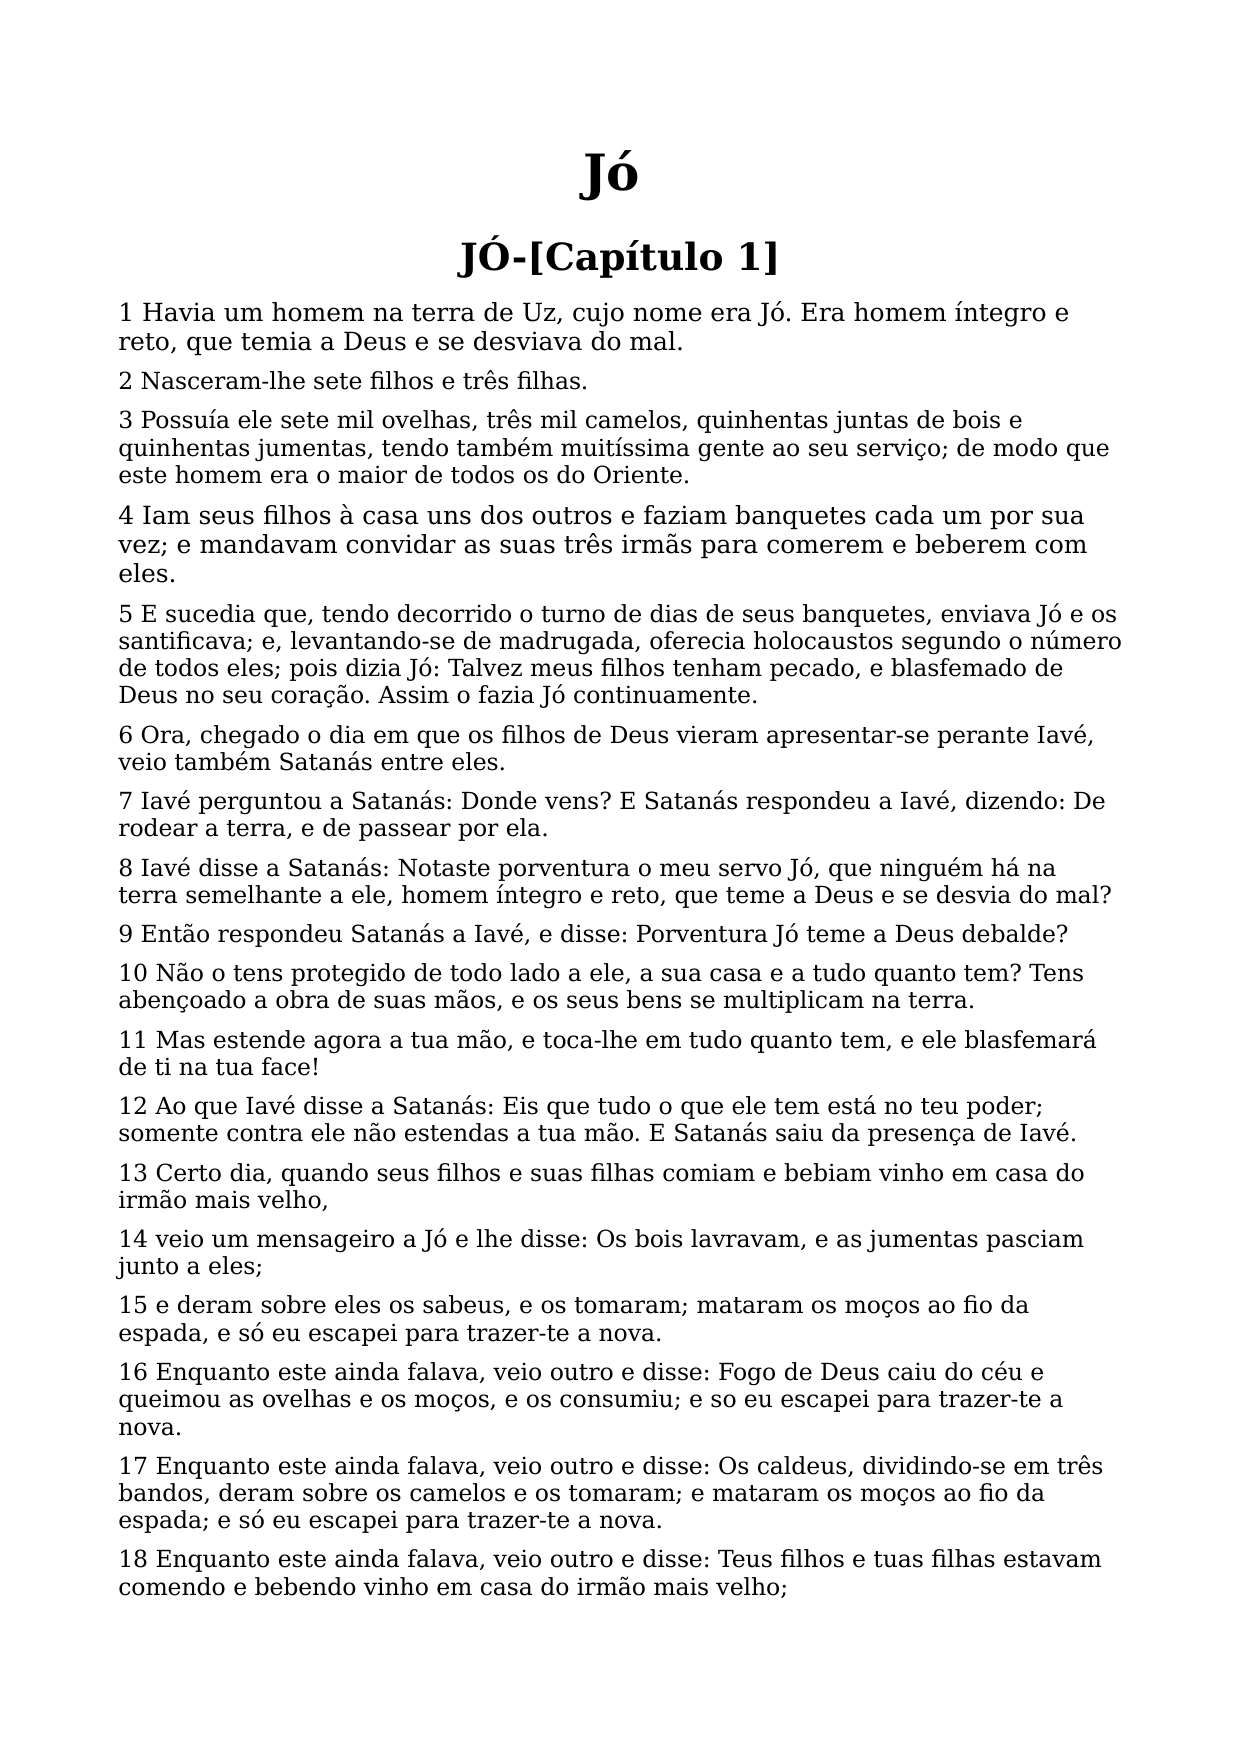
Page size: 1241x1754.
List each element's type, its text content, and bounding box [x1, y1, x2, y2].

text 9 Então respondeu Satanás a Iavé, e disse: Porventura Jó teme a Deus debalde? [118, 921, 1122, 948]
subtitle JÓ-[Capítulo 1] [118, 235, 1122, 279]
text 3 Possuía ele sete mil ovelhas, três mil camelos, quinhentas juntas de bois e quinhentas jumentas, tendo também muitíssima gente ao seu serviço; de modo que este homem era o maior de todos os do Oriente. [118, 407, 1122, 489]
text 7 Iavé perguntou a Satanás: Donde vens? E Satanás respondeu a Iavé, dizendo: De rodear a terra, e de passear por ela. [118, 788, 1122, 842]
text 18 Enquanto este ainda falava, veio outro e disse: Teus filhos e tuas filhas estavam comendo e bebendo vinho em casa do irmão mais velho; [118, 1546, 1122, 1601]
subtitle Jó [118, 143, 1122, 202]
text 8 Iavé disse a Satanás: Notaste porventura o meu servo Jó, que ninguém há na terra semelhante a ele, homem íntegro e reto, que teme a Deus e se desvia do mal? [118, 854, 1122, 909]
text 15 e deram sobre eles os sabeus, e os tomaram; mataram os moços ao fio da espada, e só eu escapei para trazer-te a nova. [118, 1292, 1122, 1347]
text 10 Não o tens protegido de todo lado a ele, a sua casa e a tudo quanto tem? Tens abençoado a obra de suas mãos, e os seus bens se multiplicam na terra. [118, 960, 1122, 1014]
text 2 Nasceram-lhe sete filhos e três filhas. [118, 368, 1122, 395]
text 1 Havia um homem na terra de Uz, cujo nome era Jó. Era homem íntegro e reto, que temia a Deus e se desviava do mal. [118, 298, 1122, 356]
text 11 Mas estende agora a tua mão, e toca-lhe em tudo quanto tem, e ele blasfemará de ti na tua face! [118, 1026, 1122, 1081]
text 12 Ao que Iavé disse a Satanás: Eis que tudo o que ele tem está no teu poder; somente contra ele não estendas a tua mão. E Satanás saiu da presença de Iavé. [118, 1093, 1122, 1147]
text 16 Enquanto este ainda falava, veio outro e disse: Fogo de Deus caiu do céu e queimou as ovelhas e os moços, e os consumiu; e so eu escapei para trazer-te a nova. [118, 1358, 1122, 1440]
text 5 E sucedia que, tendo decorrido o turno de dias de seus banquetes, enviava Jó e os santificava; e, levantando-se de madrugada, oferecia holocaustos segundo o número de todos eles; pois dizia Jó: Talvez meus filhos tenham pecado, e blasfemado de Deus no seu coração. Assim o fazia Jó continuamente. [118, 600, 1122, 709]
text 6 Ora, chegado o dia em que os filhos de Deus vieram apresentar-se perante Iavé, veio também Satanás entre eles. [118, 721, 1122, 776]
text 17 Enquanto este ainda falava, veio outro e disse: Os caldeus, dividindo-se em três bandos, deram sobre os camelos e os tomaram; e mataram os moços ao fio da espada; e só eu escapei para trazer-te a nova. [118, 1452, 1122, 1534]
text 14 veio um mensageiro a Jó e lhe disse: Os bois lavravam, e as jumentas pasciam junto a eles; [118, 1226, 1122, 1280]
text 13 Certo dia, quando seus filhos e suas filhas comiam e bebiam vinho em casa do irmão mais velho, [118, 1159, 1122, 1214]
text 4 Iam seus filhos à casa uns dos outros e faziam banquetes cada um por sua vez; e mandavam convidar as suas três irmãs para comerem e beberem com eles. [118, 501, 1122, 588]
